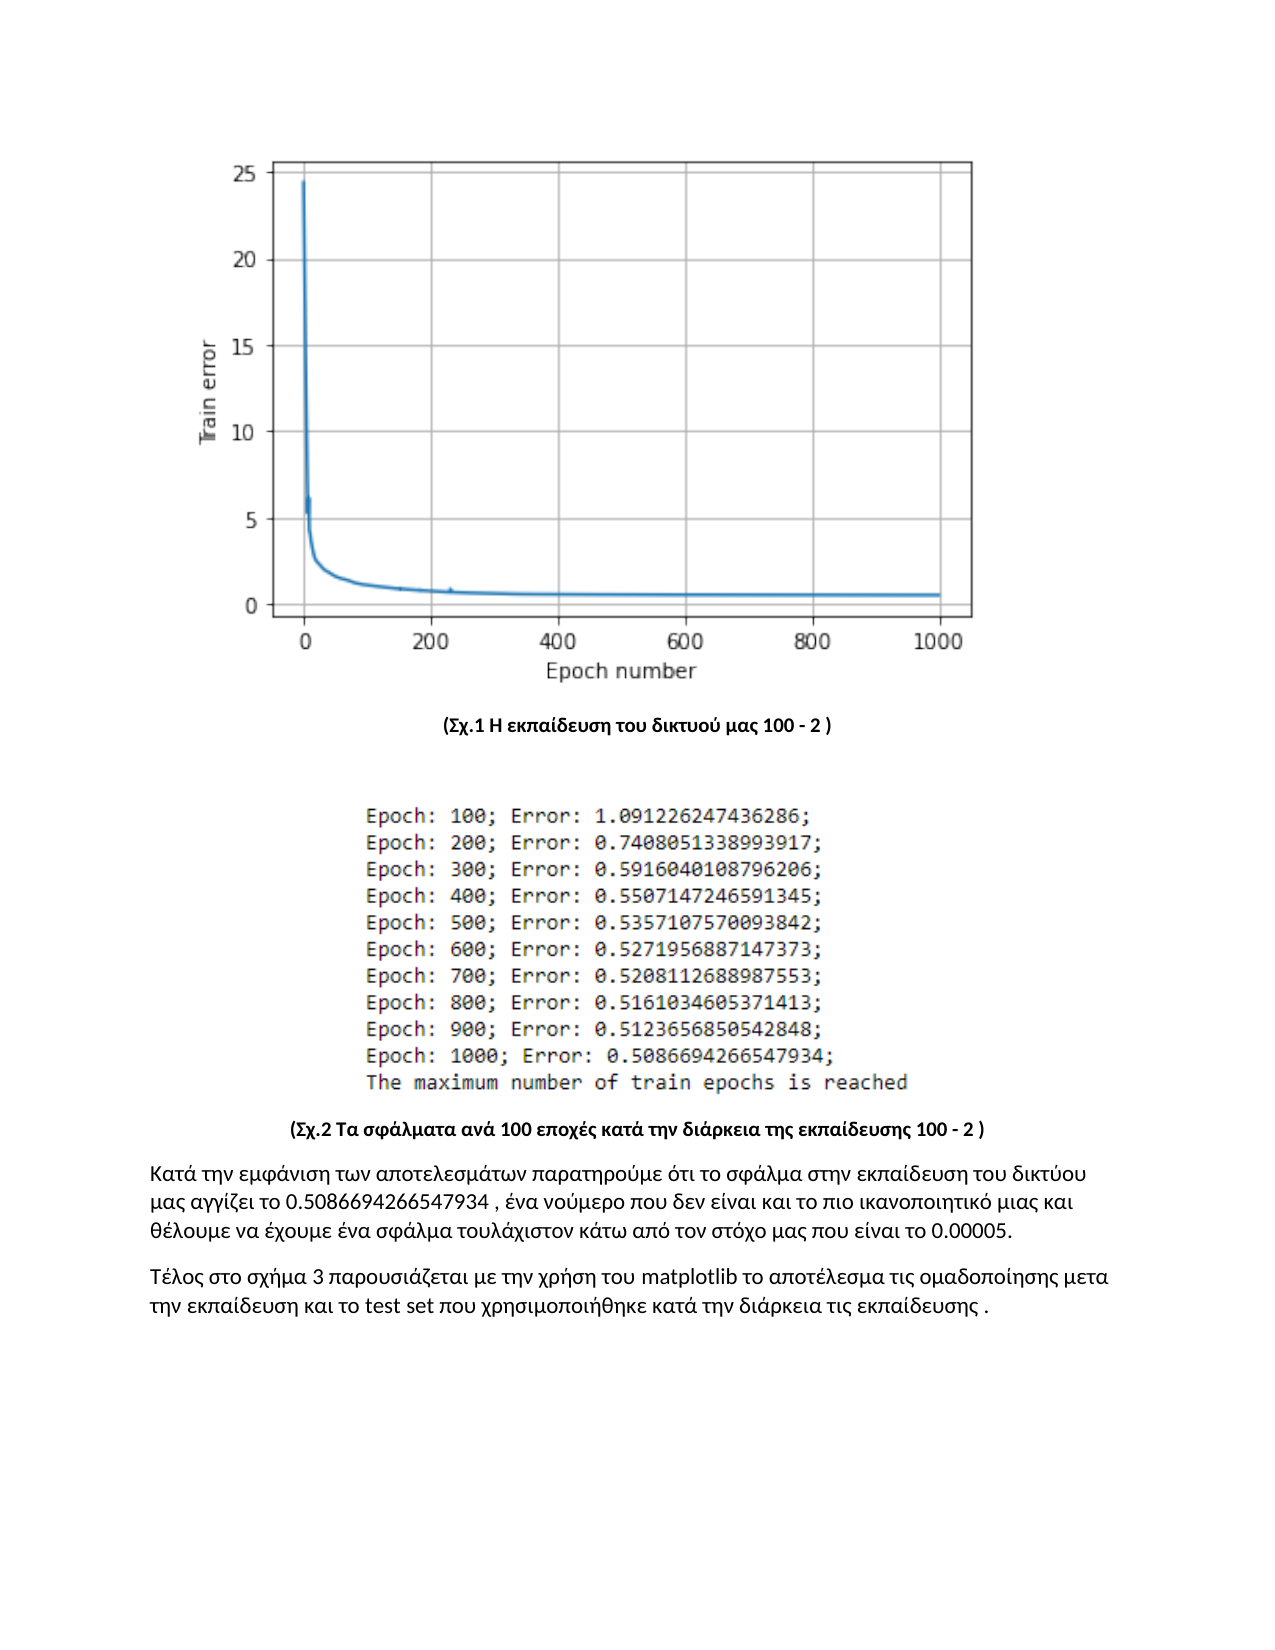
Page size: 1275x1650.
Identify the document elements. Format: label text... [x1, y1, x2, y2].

text Κατά την εμφάνιση των αποτελεσμάτων παρατηρούμε ότι το σφάλμα στην εκπαίδευση του δικτύου μας αγγίζει το 0.5086694266547934 , ένα νούμερο που δεν είναι και το πιο ικανοποιητικό μιας και θέλουμε να έχουμε ένα σφάλμα τουλάχιστον κάτω από τον στόχο μας που είναι το 0.00005. [150, 1159, 1125, 1244]
text Τέλος στο σχήμα 3 παρουσιάζεται με την χρήση του matplotlib το αποτέλεσμα τις ομαδοποίησης μετα την εκπαίδευση και το test set που χρησιμοποιήθηκε κατά την διάρκεια τις εκπαίδευσης . [150, 1262, 1125, 1319]
text (Σχ.2 Τα σφάλματα ανά 100 εποχές κατά την διάρκεια της εκπαίδευσης 100 - 2 ) [150, 1116, 1125, 1141]
text (Σχ.1 Η εκπαίδευση του δικτυού μας 100 - 2 ) [150, 713, 1125, 738]
